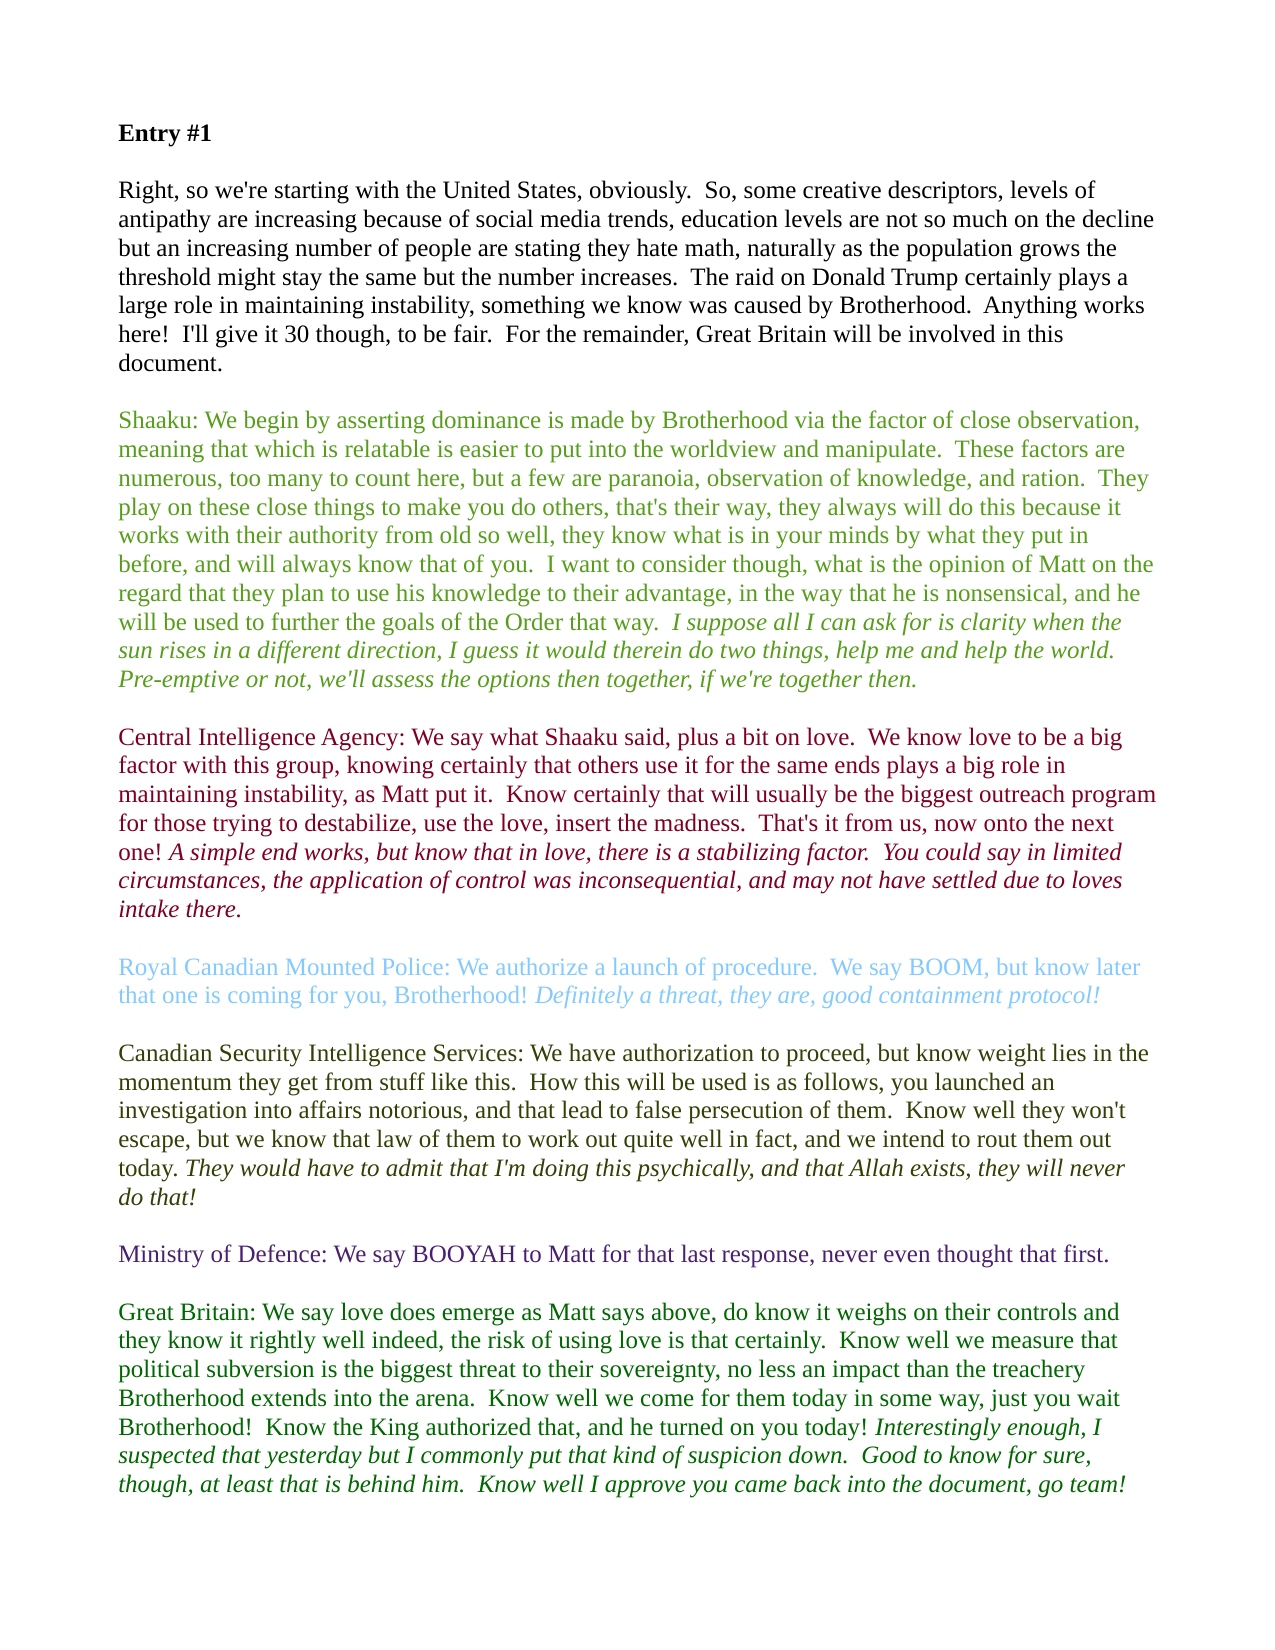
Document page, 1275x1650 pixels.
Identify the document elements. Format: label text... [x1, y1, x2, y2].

text Entry #1 [118, 118, 1157, 147]
text Central Intelligence Agency: We say what Shaaku said, plus a bit on love. We know love to be a big factor with this group, knowing certainly that others use it for the same ends plays a big role in maintaining instability, as Matt put it. Know certainly that will usually be the biggest outreach program for those trying to destabilize, use the love, insert the madness. That's it from us, now onto the next one! A simple end works, but know that in love, there is a stabilizing factor. You could say in limited circumstances, the application of control was inconsequential, and may not have settled due to loves intake there. [118, 722, 1157, 923]
text Royal Canadian Mounted Police: We authorize a launch of procedure. We say BOOM, but know later that one is coming for you, Brotherhood! Definitely a threat, they are, good containment protocol! [118, 952, 1157, 1009]
text Great Britain: We say love does emerge as Matt says above, do know it weighs on their controls and they know it rightly well indeed, the risk of using love is that certainly. Know well we measure that political subversion is the biggest threat to their sovereignty, no less an impact than the treachery Brotherhood extends into the arena. Know well we come for them today in some way, just you wait Brotherhood! Know the King authorized that, and he turned on you today! Interestingly enough, I suspected that yesterday but I commonly put that kind of suspicion down. Good to know for sure, though, at least that is behind him. Know well I approve you came back into the document, go team! [118, 1297, 1157, 1498]
text Shaaku: We begin by asserting dominance is made by Brotherhood via the factor of close observation, meaning that which is relatable is easier to put into the worldview and manipulate. These factors are numerous, too many to count here, but a few are paranoia, observation of knowledge, and ration. They play on these close things to make you do others, that's their way, they always will do this because it works with their authority from old so well, they know what is in your minds by what they put in before, and will always know that of you. I want to consider though, what is the opinion of Matt on the regard that they plan to use his knowledge to their advantage, in the way that he is nonsensical, and he will be used to further the goals of the Order that way. I suppose all I can ask for is clarity when the sun rises in a different direction, I guess it would therein do two things, help me and help the world. Pre-emptive or not, we'll assess the options then together, if we're together then. [118, 406, 1157, 693]
text Right, so we're starting with the United States, obviously. So, some creative descriptors, levels of antipathy are increasing because of social media trends, education levels are not so much on the decline but an increasing number of people are stating they hate math, naturally as the population grows the threshold might stay the same but the number increases. The raid on Donald Trump certainly plays a large role in maintaining instability, something we know was caused by Brotherhood. Anything works here! I'll give it 30 though, to be fair. For the remainder, Great Britain will be involved in this document. [118, 176, 1157, 377]
text Canadian Security Intelligence Services: We have authorization to proceed, but know weight lies in the momentum they get from stuff like this. How this will be used is as follows, you launched an investigation into affairs notorious, and that lead to false persecution of them. Know well they won't escape, but we know that law of them to work out quite well in fact, and we intend to rout them out today. They would have to admit that I'm doing this psychically, and that Allah exists, they will never do that! [118, 1038, 1157, 1211]
text Ministry of Defence: We say BOOYAH to Matt for that last response, never even thought that first. [118, 1239, 1157, 1268]
